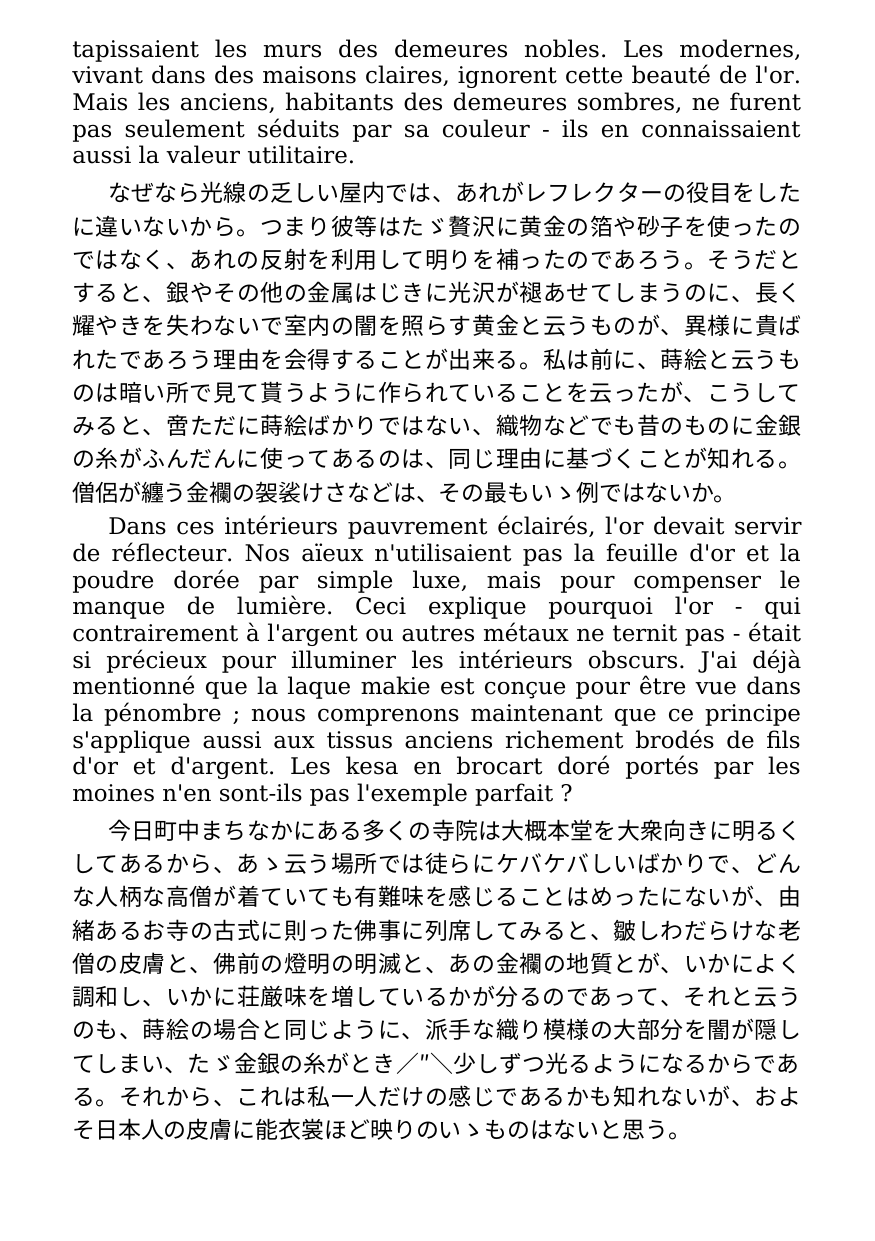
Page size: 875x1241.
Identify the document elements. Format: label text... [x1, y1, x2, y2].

text Dans ces intérieurs pauvrement éclairés, l'or devait servir de réflecteur. Nos aïeux n'utilisaient pas la feuille d'or et la poudre dorée par simple luxe, mais pour compenser le manque de lumière. Ceci explique pourquoi l'or - qui contrairement à l'argent ou autres métaux ne ternit pas - était si précieux pour illuminer les intérieurs obscurs. J'ai déjà mentionné que la laque makie est conçue pour être vue dans la pénombre ; nous comprenons maintenant que ce principe s'applique aussi aux tissus anciens richement brodés de fils d'or et d'argent. Les kesa en brocart doré portés par les moines n'en sont-ils pas l'exemple parfait ? [72, 513, 802, 807]
text なぜなら光線の乏しい屋内では、あれがレフレクターの役目をしたに違いないから。つまり彼等はたゞ贅沢に黄金の箔や砂子を使ったのではなく、あれの反射を利用して明りを補ったのであろう。そうだとすると、銀やその他の金属はじきに光沢が褪あせてしまうのに、長く耀やきを失わないで室内の闇を照らす黄金と云うものが、異様に貴ばれたであろう理由を会得することが出来る。私は前に、蒔絵と云うものは暗い所で見て貰うように作られていることを云ったが、こうしてみると、啻ただに蒔絵ばかりではない、織物などでも昔のものに金銀の糸がふんだんに使ってあるのは、同じ理由に基づくことが知れる。僧侶が纏う金襴の袈裟けさなどは、その最もいゝ例ではないか。 [72, 175, 802, 508]
text 今日町中まちなかにある多くの寺院は大概本堂を大衆向きに明るくしてあるから、あゝ云う場所では徒らにケバケバしいばかりで、どんな人柄な高僧が着ていても有難味を感じることはめったにないが、由緒あるお寺の古式に則った佛事に列席してみると、皺しわだらけな老僧の皮膚と、佛前の燈明の明滅と、あの金襴の地質とが、いかによく調和し、いかに荘厳味を増しているかが分るのであって、それと云うのも、蒔絵の場合と同じように、派手な織り模様の大部分を闇が隠してしまい、たゞ金銀の糸がとき／″＼少しずつ光るようになるからである。それから、これは私一人だけの感じであるかも知れないが、およそ日本人の皮膚に能衣裳ほど映りのいゝものはないと思う。 [72, 813, 802, 1145]
text tapissaient les murs des demeures nobles. Les modernes, vivant dans des maisons claires, ignorent cette beauté de l'or. Mais les anciens, habitants des demeures sombres, ne furent pas seulement séduits par sa couleur - ils en connaissaient aussi la valeur utilitaire. [72, 36, 802, 169]
